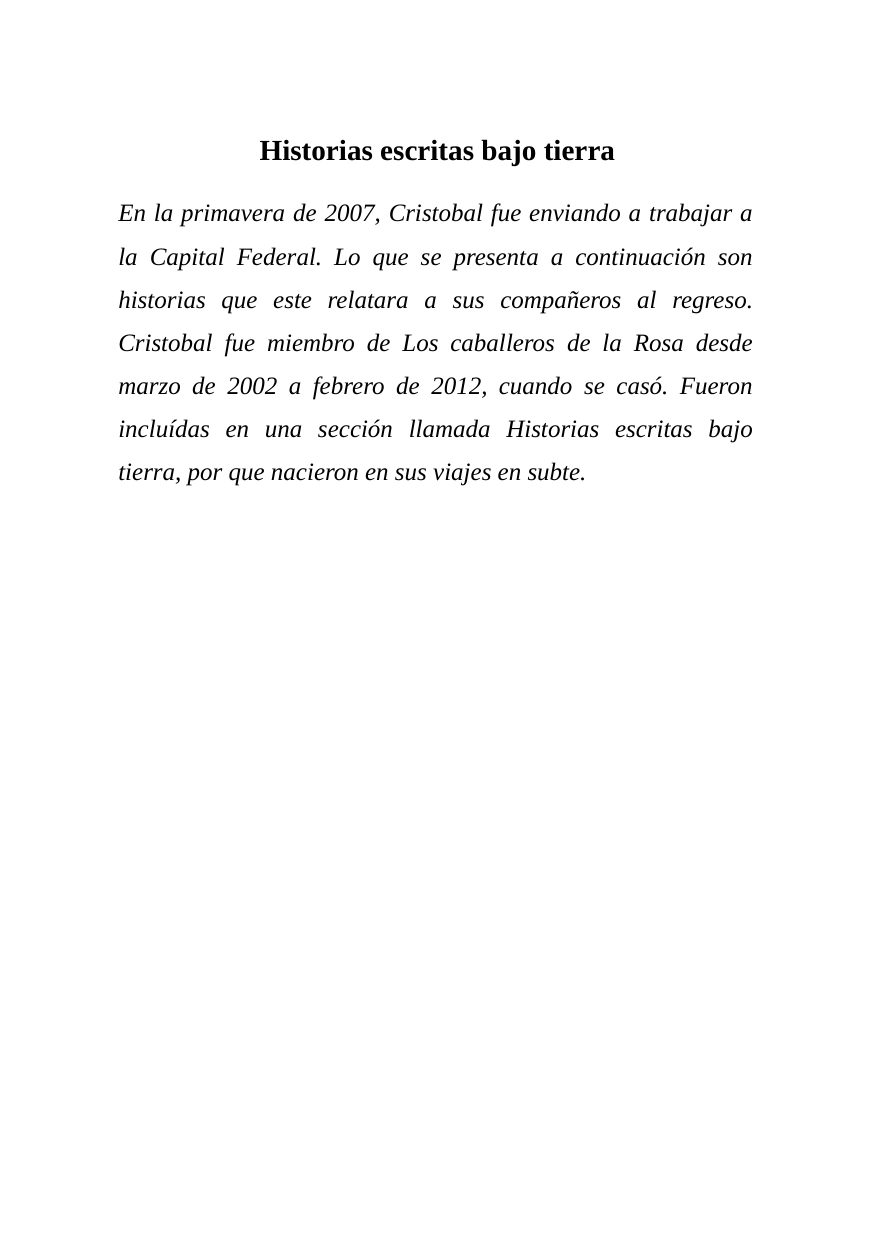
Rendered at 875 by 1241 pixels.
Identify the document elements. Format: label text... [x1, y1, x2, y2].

text En la primavera de 2007, Cristobal fue enviando a trabajar a la Capital Federal. Lo que se presenta a continuación son historias que este relatara a sus compañeros al regreso. Cristobal fue miembro de Los caballeros de la Rosa desde marzo de 2002 a febrero de 2012, cuando se casó. Fueron incluídas en una sección llamada Historias escritas bajo tierra, por que nacieron en sus viajes en subte. [118, 198, 756, 486]
text Historias escritas bajo tierra [118, 133, 756, 167]
